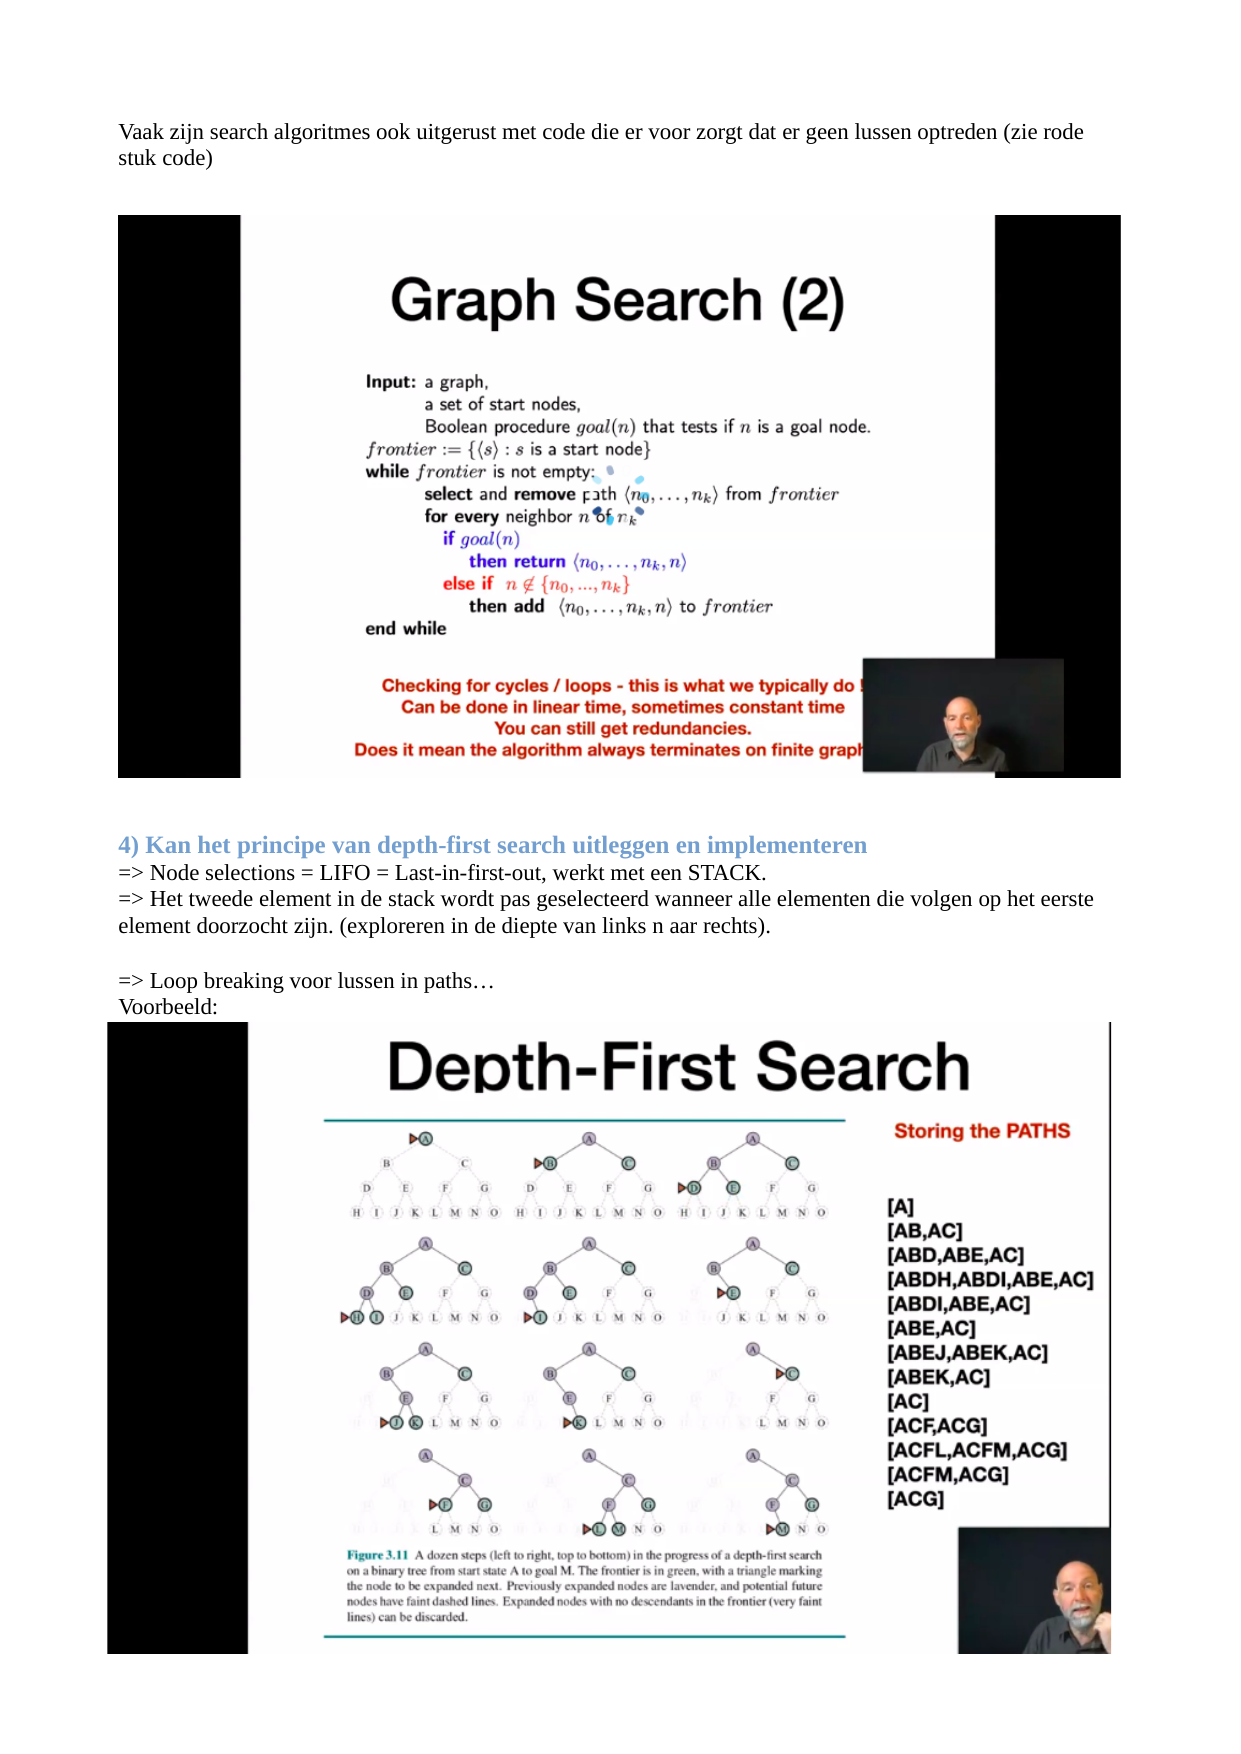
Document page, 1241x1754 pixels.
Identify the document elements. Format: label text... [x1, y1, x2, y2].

text => Het tweede element in de stack wordt pas geselecteerd wanneer alle elementen die volgen op het eerste element doorzocht zijn. (exploreren in de diepte van links n aar rechts). [118, 885, 1122, 938]
text => Node selections = LIFO = Last-in-first-out, werkt met een STACK. [118, 859, 1122, 885]
picture [107, 1022, 1112, 1654]
text => Loop breaking voor lussen in paths… [118, 967, 1122, 993]
text Voorbeeld: [118, 993, 1122, 1019]
text 4) Kan het principe van depth-first search uitleggen en implementeren [118, 830, 1122, 859]
picture [118, 215, 1123, 778]
text Vaak zijn search algoritmes ook uitgerust met code die er voor zorgt dat er geen lussen optreden (zie rode stuk code) [118, 118, 1122, 171]
